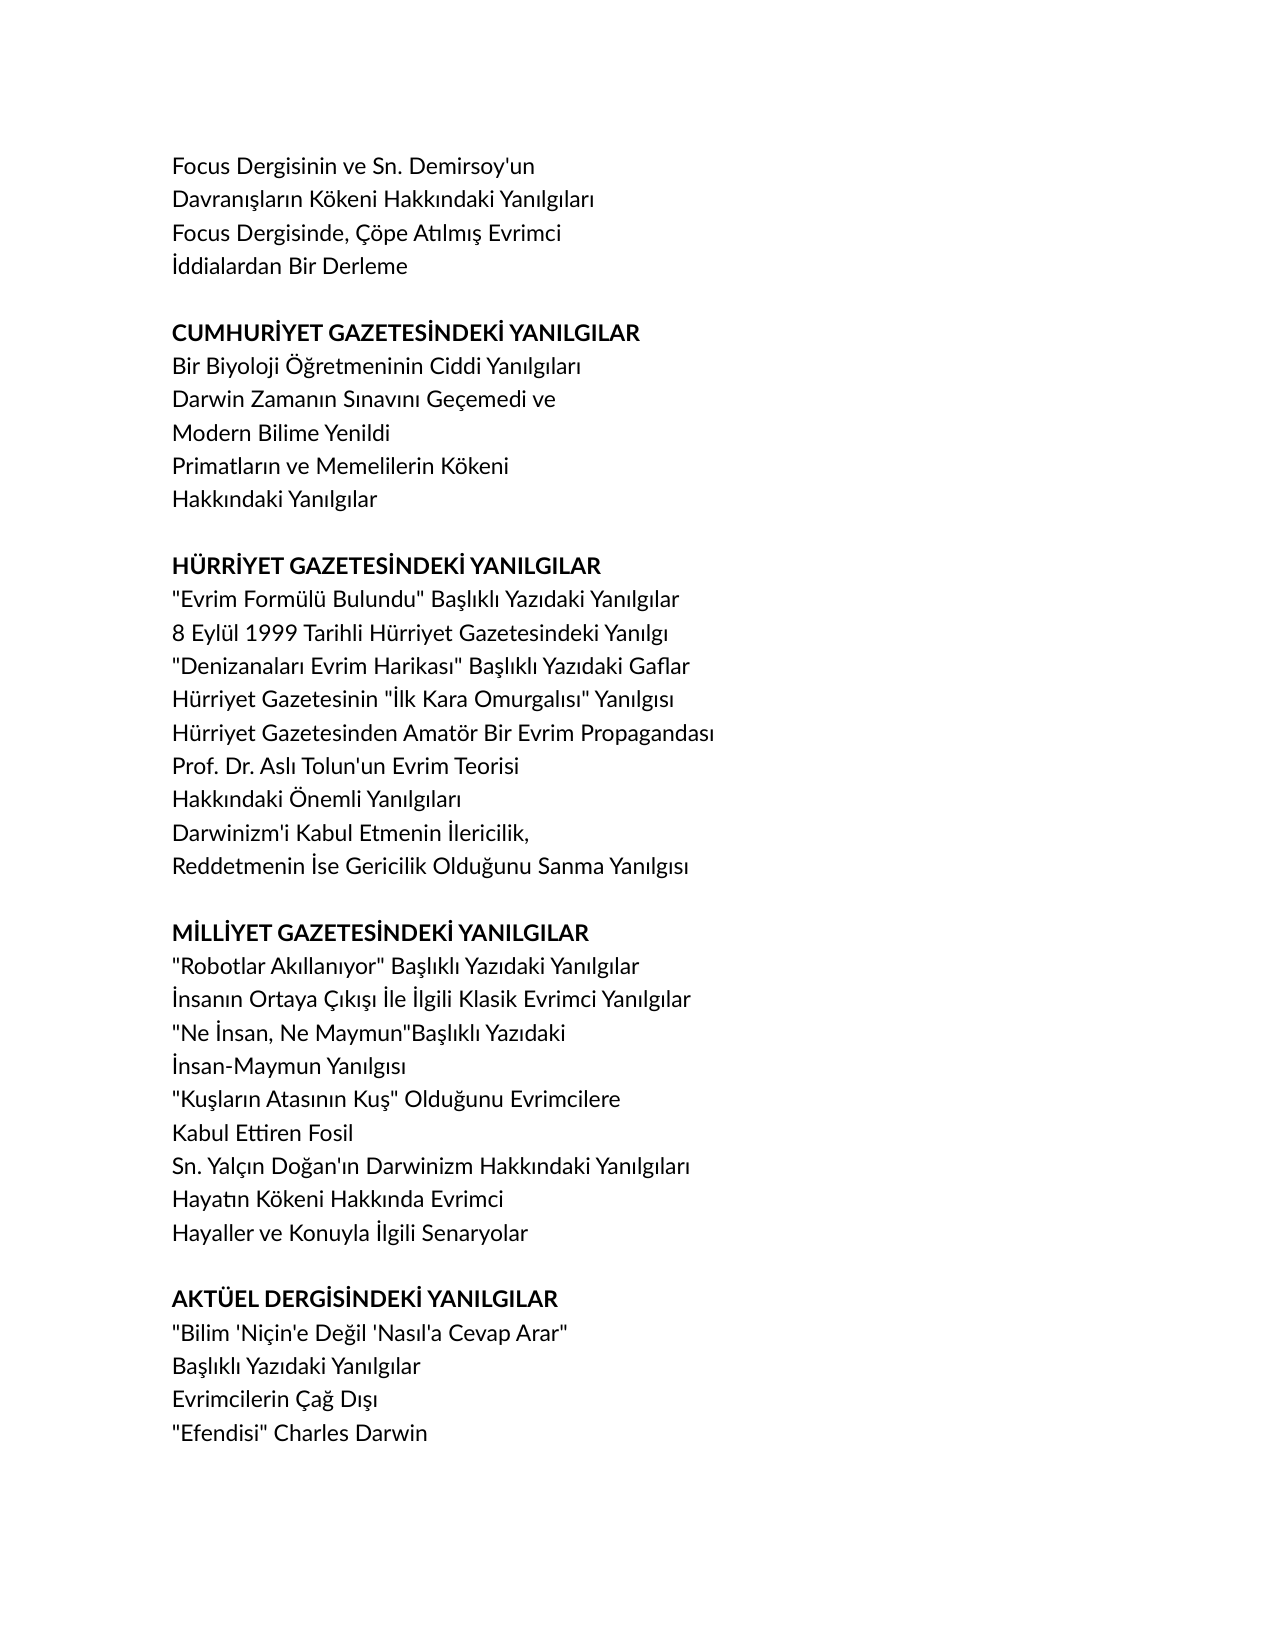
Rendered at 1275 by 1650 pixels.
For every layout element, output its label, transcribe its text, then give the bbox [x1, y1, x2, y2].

text 8 Eylül 1999 Tarihli Hürriyet Gazetesindeki Yanılgı [112, 614, 1145, 648]
text Focus Dergisinin ve Sn. Demirsoy'un [112, 148, 1145, 181]
text İnsanın Ortaya Çıkışı İle İlgili Klasik Evrimci Yanılgılar [112, 981, 1145, 1014]
text Darwin Zamanın Sınavını Geçemedi ve [112, 381, 1145, 414]
text "Robotlar Akıllanıyor" Başlıklı Yazıdaki Yanılgılar [112, 948, 1145, 981]
text İnsan-Maymun Yanılgısı [112, 1048, 1145, 1081]
text HÜRRİYET GAZETESİNDEKİ YANILGILAR [112, 548, 1145, 581]
text MİLLİYET GAZETESİNDEKİ YANILGILAR [112, 914, 1145, 948]
text Kabul Ettiren Fosil [112, 1114, 1145, 1148]
text "Evrim Formülü Bulundu" Başlıklı Yazıdaki Yanılgılar [112, 581, 1145, 614]
text Bir Biyoloji Öğretmeninin Ciddi Yanılgıları [112, 348, 1145, 381]
text Focus Dergisinde, Çöpe Atılmış Evrimci [112, 214, 1145, 248]
text Başlıklı Yazıdaki Yanılgılar [112, 1348, 1145, 1381]
text Prof. Dr. Aslı Tolun'un Evrim Teorisi [112, 748, 1145, 781]
text Primatların ve Memelilerin Kökeni [112, 448, 1145, 481]
text "Kuşların Atasının Kuş" Olduğunu Evrimcilere [112, 1081, 1145, 1114]
text "Bilim 'Niçin'e Değil 'Nasıl'a Cevap Arar" [112, 1314, 1145, 1348]
text "Efendisi" Charles Darwin [112, 1414, 1145, 1448]
text Evrimcilerin Çağ Dışı [112, 1381, 1145, 1414]
text Modern Bilime Yenildi [112, 414, 1145, 448]
text Hayaller ve Konuyla İlgili Senaryolar [112, 1214, 1145, 1248]
text Sn. Yalçın Doğan'ın Darwinizm Hakkındaki Yanılgıları [112, 1148, 1145, 1181]
text Hakkındaki Önemli Yanılgıları [112, 781, 1145, 814]
text AKTÜEL DERGİSİNDEKİ YANILGILAR [112, 1281, 1145, 1314]
text Hakkındaki Yanılgılar [112, 481, 1145, 514]
text Hayatın Kökeni Hakkında Evrimci [112, 1181, 1145, 1214]
text "Denizanaları Evrim Harikası" Başlıklı Yazıdaki Gaflar [112, 648, 1145, 681]
text CUMHURİYET GAZETESİNDEKİ YANILGILAR [112, 314, 1145, 348]
text Reddetmenin İse Gericilik Olduğunu Sanma Yanılgısı [112, 848, 1145, 881]
text Hürriyet Gazetesinin "İlk Kara Omurgalısı" Yanılgısı [112, 681, 1145, 714]
text Darwinizm'i Kabul Etmenin İlericilik, [112, 814, 1145, 848]
text Hürriyet Gazetesinden Amatör Bir Evrim Propagandası [112, 714, 1145, 748]
text İddialardan Bir Derleme [112, 248, 1145, 281]
text "Ne İnsan, Ne Maymun"Başlıklı Yazıdaki [112, 1014, 1145, 1048]
text Davranışların Kökeni Hakkındaki Yanılgıları [112, 181, 1145, 214]
